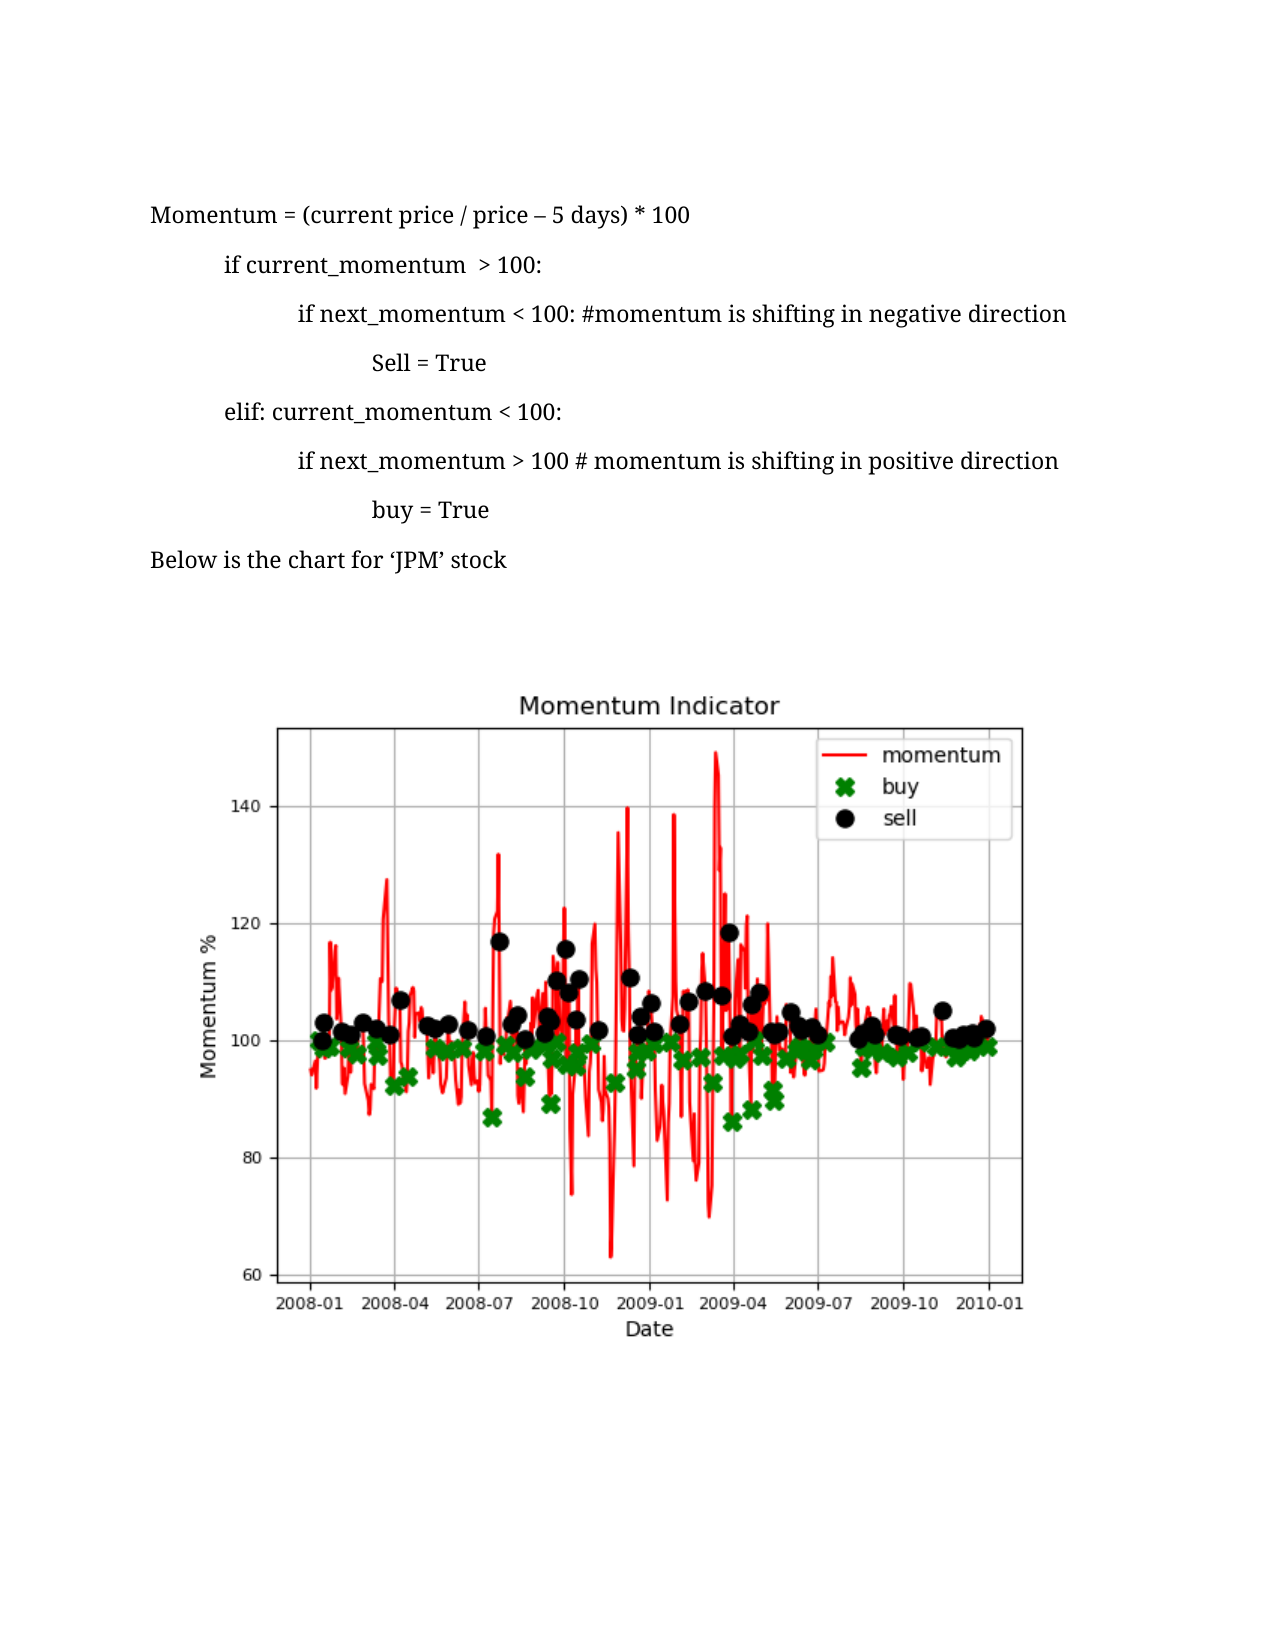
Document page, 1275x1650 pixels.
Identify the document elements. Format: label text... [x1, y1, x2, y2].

text if current_momentum > 100: [150, 248, 1125, 280]
text elif: current_momentum < 100: [150, 396, 1125, 427]
text Momentum = (current price / price – 5 days) * 100 [150, 199, 1125, 231]
picture [157, 641, 1118, 1362]
text buy = True [150, 494, 1125, 526]
text Sell = True [150, 347, 1125, 378]
text if next_momentum > 100 # momentum is shifting in positive direction [150, 445, 1125, 476]
text Below is the chart for ‘JPM’ stock [150, 543, 1125, 575]
text if next_momentum < 100: #momentum is shifting in negative direction [150, 297, 1125, 329]
